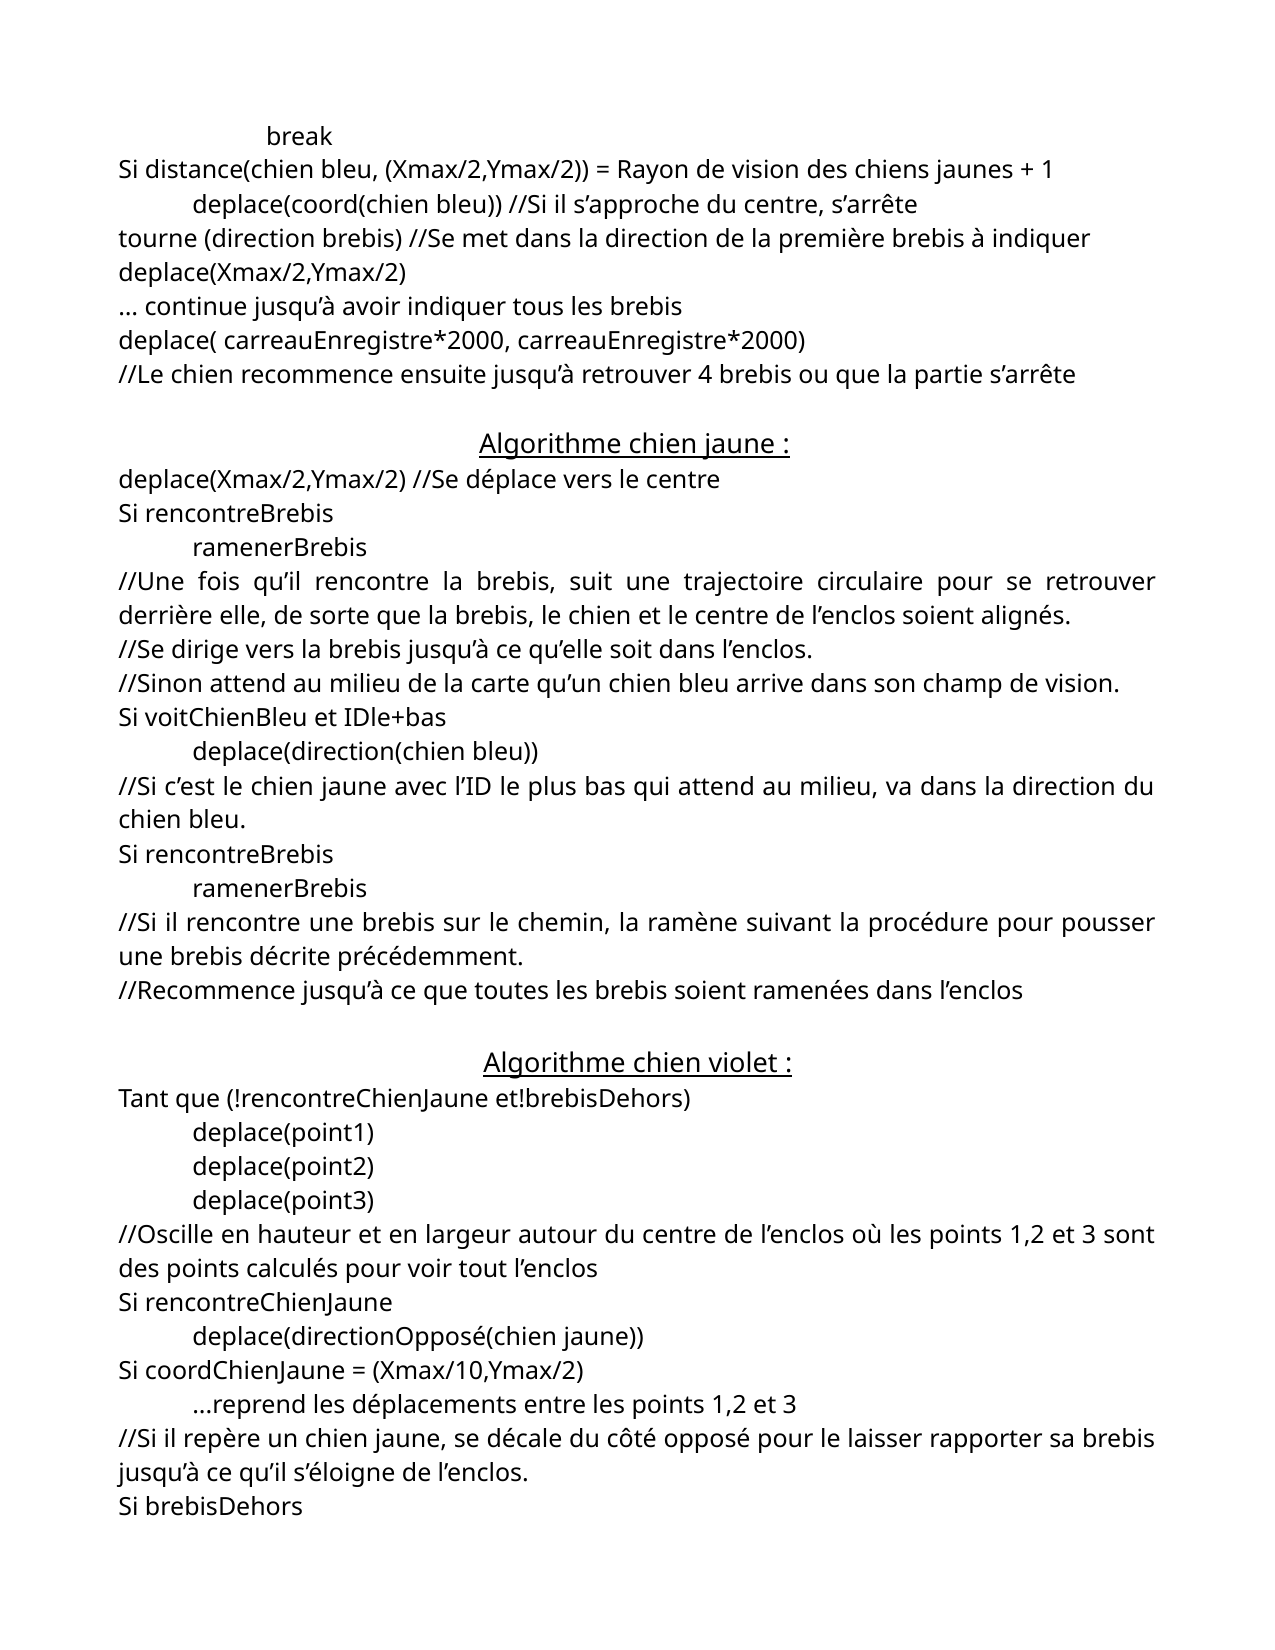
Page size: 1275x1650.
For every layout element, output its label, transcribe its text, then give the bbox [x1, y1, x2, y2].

text Tant que (!rencontreChienJaune et!brebisDehors) [118, 1080, 1157, 1114]
text ...reprend les déplacements entre les points 1,2 et 3 [118, 1387, 1157, 1421]
text //Si il rencontre une brebis sur le chemin, la ramène suivant la procédure pour pousser une brebis décrite précédemment. [118, 904, 1157, 972]
text deplace(Xmax/2,Ymax/2) [118, 254, 1157, 288]
text deplace(point2) [118, 1148, 1157, 1182]
text deplace(point1) [118, 1114, 1157, 1148]
text deplace(Xmax/2,Ymax/2) //Se déplace vers le centre [118, 462, 1157, 496]
text //Si il repère un chien jaune, se décale du côté opposé pour le laisser rapporter sa brebis jusqu’à ce qu’il s’éloigne de l’enclos. [118, 1421, 1157, 1489]
text //Sinon attend au milieu de la carte qu’un chien bleu arrive dans son champ de vision. [118, 666, 1157, 700]
text tourne (direction brebis) //Se met dans la direction de la première brebis à indiquer [118, 220, 1157, 254]
text Si rencontreBrebis [118, 836, 1157, 870]
text Algorithme chien jaune : [118, 425, 1157, 462]
text deplace(direction(chien bleu)) [118, 734, 1157, 768]
text Si rencontreBrebis [118, 496, 1157, 530]
text … continue jusqu’à avoir indiquer tous les brebis [118, 288, 1157, 322]
text Si rencontreChienJaune [118, 1285, 1157, 1319]
text //Le chien recommence ensuite jusqu’à retrouver 4 brebis ou que la partie s’arrête [118, 357, 1157, 391]
text //Si c’est le chien jaune avec l’ID le plus bas qui attend au milieu, va dans la direction du chien bleu. [118, 768, 1157, 836]
text Si distance(chien bleu, (Xmax/2,Ymax/2)) = Rayon de vision des chiens jaunes + 1 [118, 152, 1157, 186]
text //Une fois qu’il rencontre la brebis, suit une trajectoire circulaire pour se retrouver derrière elle, de sorte que la brebis, le chien et le centre de l’enclos soient alignés. [118, 564, 1157, 632]
text deplace(directionOpposé(chien jaune)) [118, 1319, 1157, 1353]
text deplace(point3) [118, 1182, 1157, 1217]
text deplace(coord(chien bleu)) //Si il s’approche du centre, s’arrête [118, 186, 1157, 220]
text ramenerBrebis [118, 870, 1157, 904]
text break [118, 118, 1157, 152]
text ramenerBrebis [118, 530, 1157, 564]
text Algorithme chien violet : [118, 1043, 1157, 1080]
text Si brebisDehors [118, 1489, 1157, 1523]
text //Recommence jusqu’à ce que toutes les brebis soient ramenées dans l’enclos [118, 972, 1157, 1007]
text deplace( carreauEnregistre*2000, carreauEnregistre*2000) [118, 322, 1157, 357]
text //Oscille en hauteur et en largeur autour du centre de l’enclos où les points 1,2 et 3 sont des points calculés pour voir tout l’enclos [118, 1217, 1157, 1285]
text Si coordChienJaune = (Xmax/10,Ymax/2) [118, 1353, 1157, 1387]
text //Se dirige vers la brebis jusqu’à ce qu’elle soit dans l’enclos. [118, 632, 1157, 666]
text Si voitChienBleu et IDle+bas [118, 700, 1157, 734]
